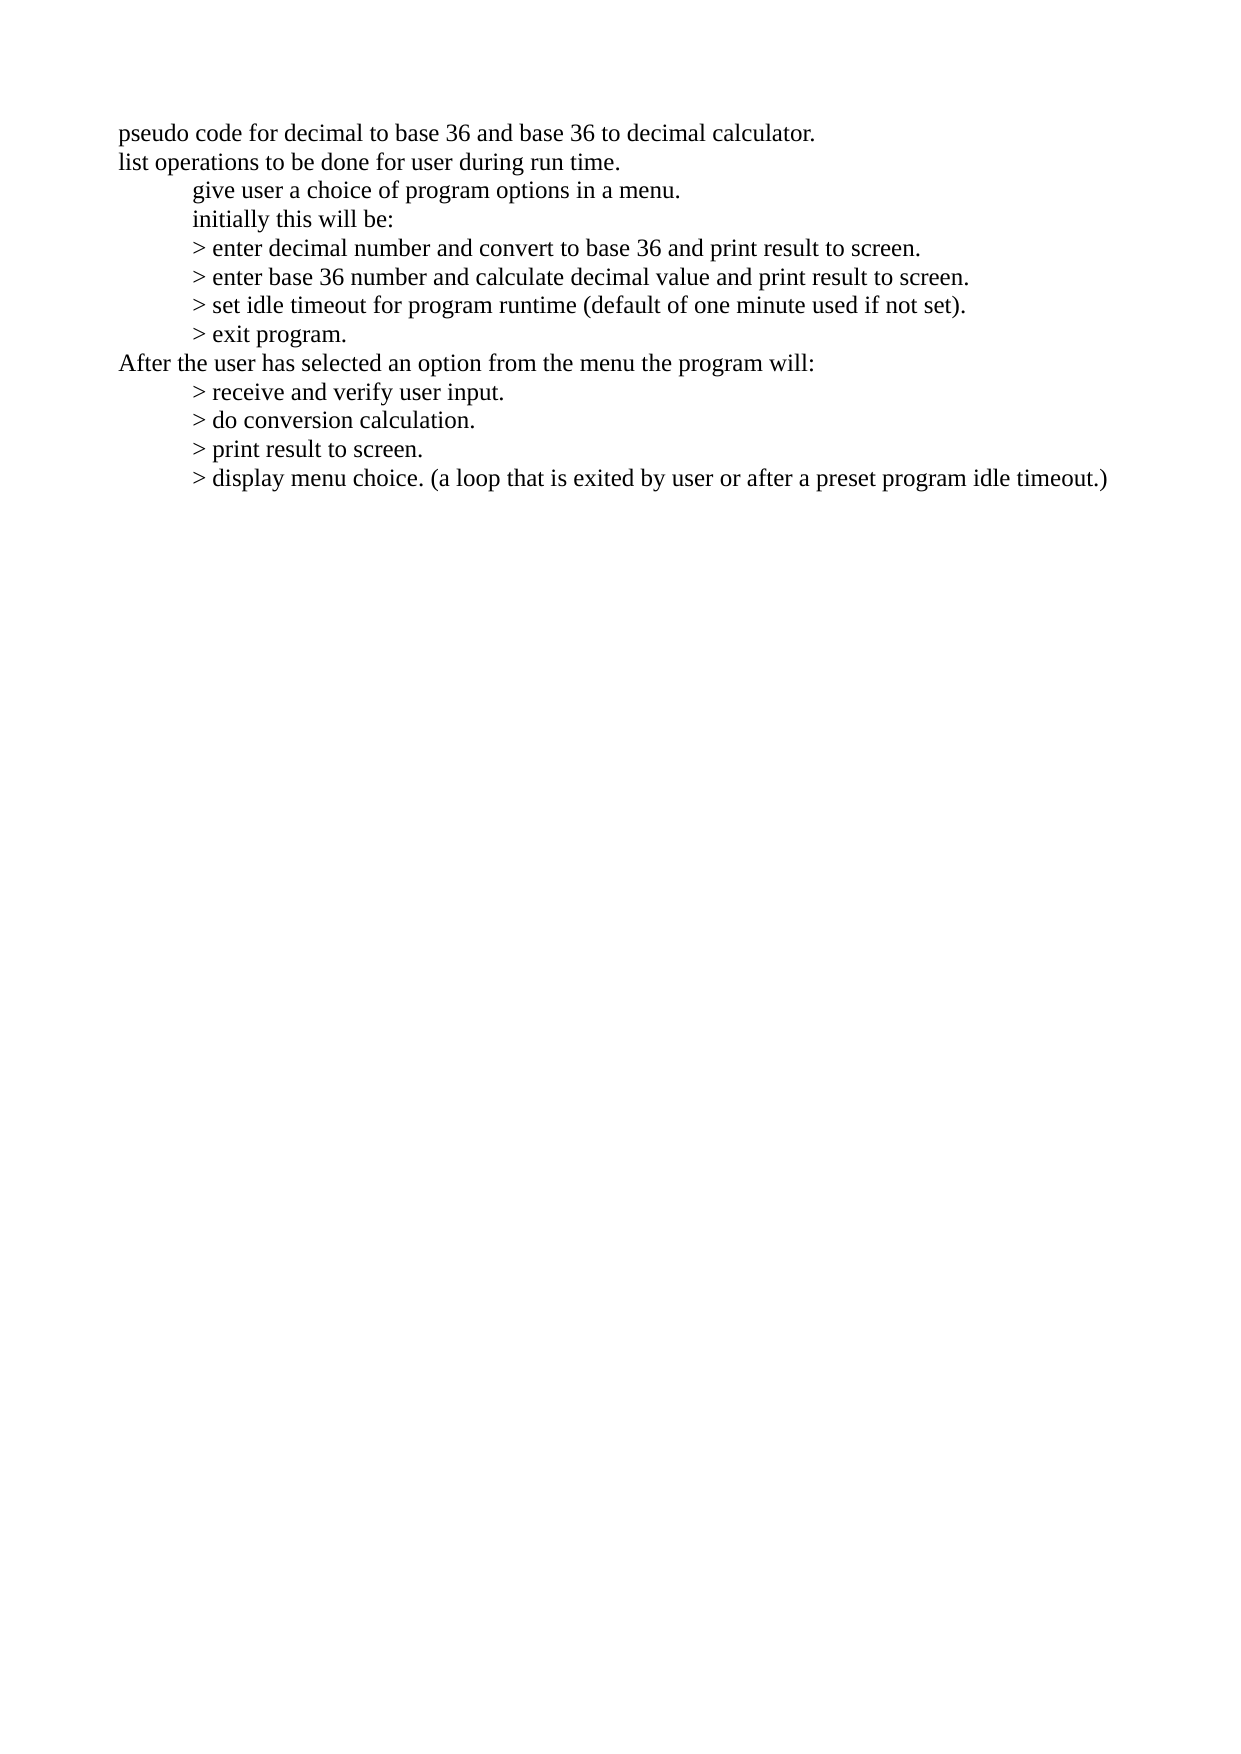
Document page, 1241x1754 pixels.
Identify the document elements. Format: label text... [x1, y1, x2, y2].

text > set idle timeout for program runtime (default of one minute used if not set). [118, 291, 1122, 319]
text initially this will be: [118, 204, 1122, 233]
text > receive and verify user input. [118, 377, 1122, 406]
text pseudo code for decimal to base 36 and base 36 to decimal calculator. [118, 118, 1122, 147]
text > exit program. [118, 319, 1122, 348]
text > display menu choice. (a loop that is exited by user or after a preset program idle timeout.) [118, 463, 1122, 492]
text After the user has selected an option from the menu the program will: [118, 348, 1122, 377]
text give user a choice of program options in a menu. [118, 176, 1122, 204]
text > print result to screen. [118, 434, 1122, 463]
text list operations to be done for user during run time. [118, 147, 1122, 176]
text > enter base 36 number and calculate decimal value and print result to screen. [118, 262, 1122, 291]
text > do conversion calculation. [118, 406, 1122, 434]
text > enter decimal number and convert to base 36 and print result to screen. [118, 233, 1122, 262]
